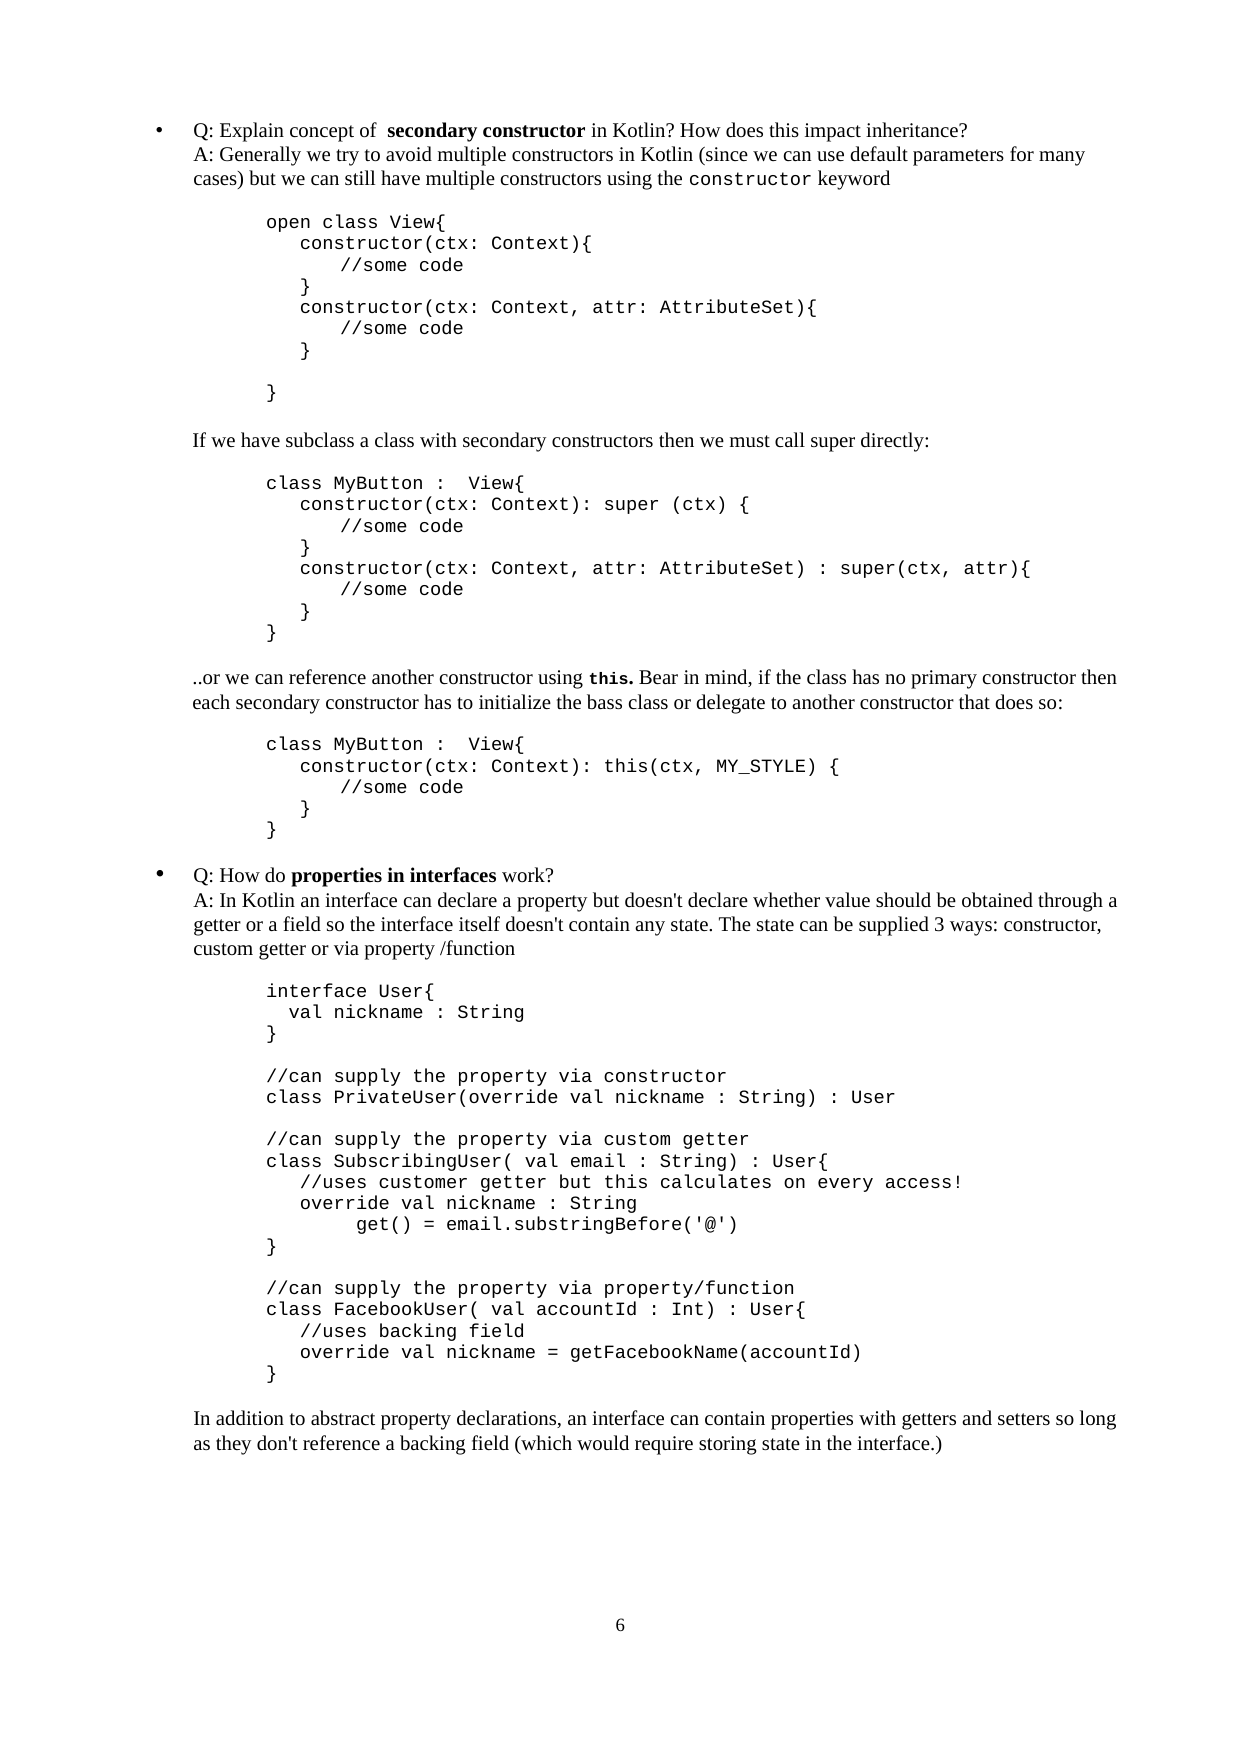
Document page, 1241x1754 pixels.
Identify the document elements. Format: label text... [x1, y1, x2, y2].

text If we have subclass a class with secondary constructors then we must call super directly: [192, 428, 1122, 452]
text override val nickname = getFacebookName(accountId) [266, 1343, 1122, 1364]
text //some code [266, 255, 1122, 277]
text class PrivateUser(override val nickname : String) : User [266, 1088, 1122, 1109]
text } [266, 799, 1122, 820]
text override val nickname : String [266, 1194, 1122, 1215]
list A: In Kotlin an interface can declare a property but doesn't declare whether value should be obtained through a getter or a field so the interface itself doesn't contain any state. The state can be supplied 3 ways: constructor, custom getter or via property /function [156, 888, 1122, 960]
list Q: Explain concept of secondary constructor in Kotlin? How does this impact inheritance? [156, 118, 1122, 142]
list In addition to abstract property declarations, an interface can contain properties with getters and setters so long as they don't reference a backing field (which would require storing state in the interface.) [156, 1406, 1122, 1454]
text val nickname : String [266, 1003, 1122, 1024]
list Q: How do properties in interfaces work? [156, 863, 1122, 888]
text class MyButton : View{ [266, 735, 1122, 756]
text } [266, 383, 1122, 404]
list A: Generally we try to avoid multiple constructors in Kotlin (since we can use default parameters for many cases) but we can still have multiple constructors using the constructor keyword [156, 142, 1122, 191]
text //some code [266, 580, 1122, 601]
text //uses customer getter but this calculates on every access! [266, 1173, 1122, 1194]
text class FacebookUser( val accountId : Int) : User{ [266, 1300, 1122, 1321]
text } [118, 340, 1122, 362]
text //can supply the property via custom getter [266, 1130, 1122, 1151]
text } [266, 1024, 1122, 1045]
text class MyButton : View{ [266, 474, 1122, 495]
text } [266, 277, 1122, 298]
text ..or we can reference another constructor using this. Bear in mind, if the class has no primary constructor then each secondary constructor has to initialize the bass class or delegate to another constructor that does so: [192, 665, 1122, 714]
text interface User{ [266, 981, 1122, 1003]
text //can supply the property via constructor [266, 1066, 1122, 1088]
text constructor(ctx: Context, attr: AttributeSet) : super(ctx, attr){ [266, 559, 1122, 580]
text class SubscribingUser( val email : String) : User{ [266, 1151, 1122, 1173]
text //can supply the property via property/function [266, 1279, 1122, 1300]
text } [118, 601, 1122, 623]
text constructor(ctx: Context){ [266, 234, 1122, 255]
text //some code [266, 319, 1122, 340]
text } [266, 820, 1122, 841]
text } [266, 1236, 1122, 1258]
text open class View{ [266, 213, 1122, 234]
text constructor(ctx: Context): super (ctx) { [266, 495, 1122, 516]
text //uses backing field [266, 1321, 1122, 1343]
text constructor(ctx: Context, attr: AttributeSet){ [266, 298, 1122, 319]
text //some code [266, 778, 1122, 799]
text get() = email.substringBefore('@') [266, 1215, 1122, 1236]
text constructor(ctx: Context): this(ctx, MY_STYLE) { [266, 756, 1122, 778]
text //some code [266, 516, 1122, 538]
text } [266, 538, 1122, 559]
text } [266, 1364, 1122, 1385]
text } [266, 623, 1122, 644]
